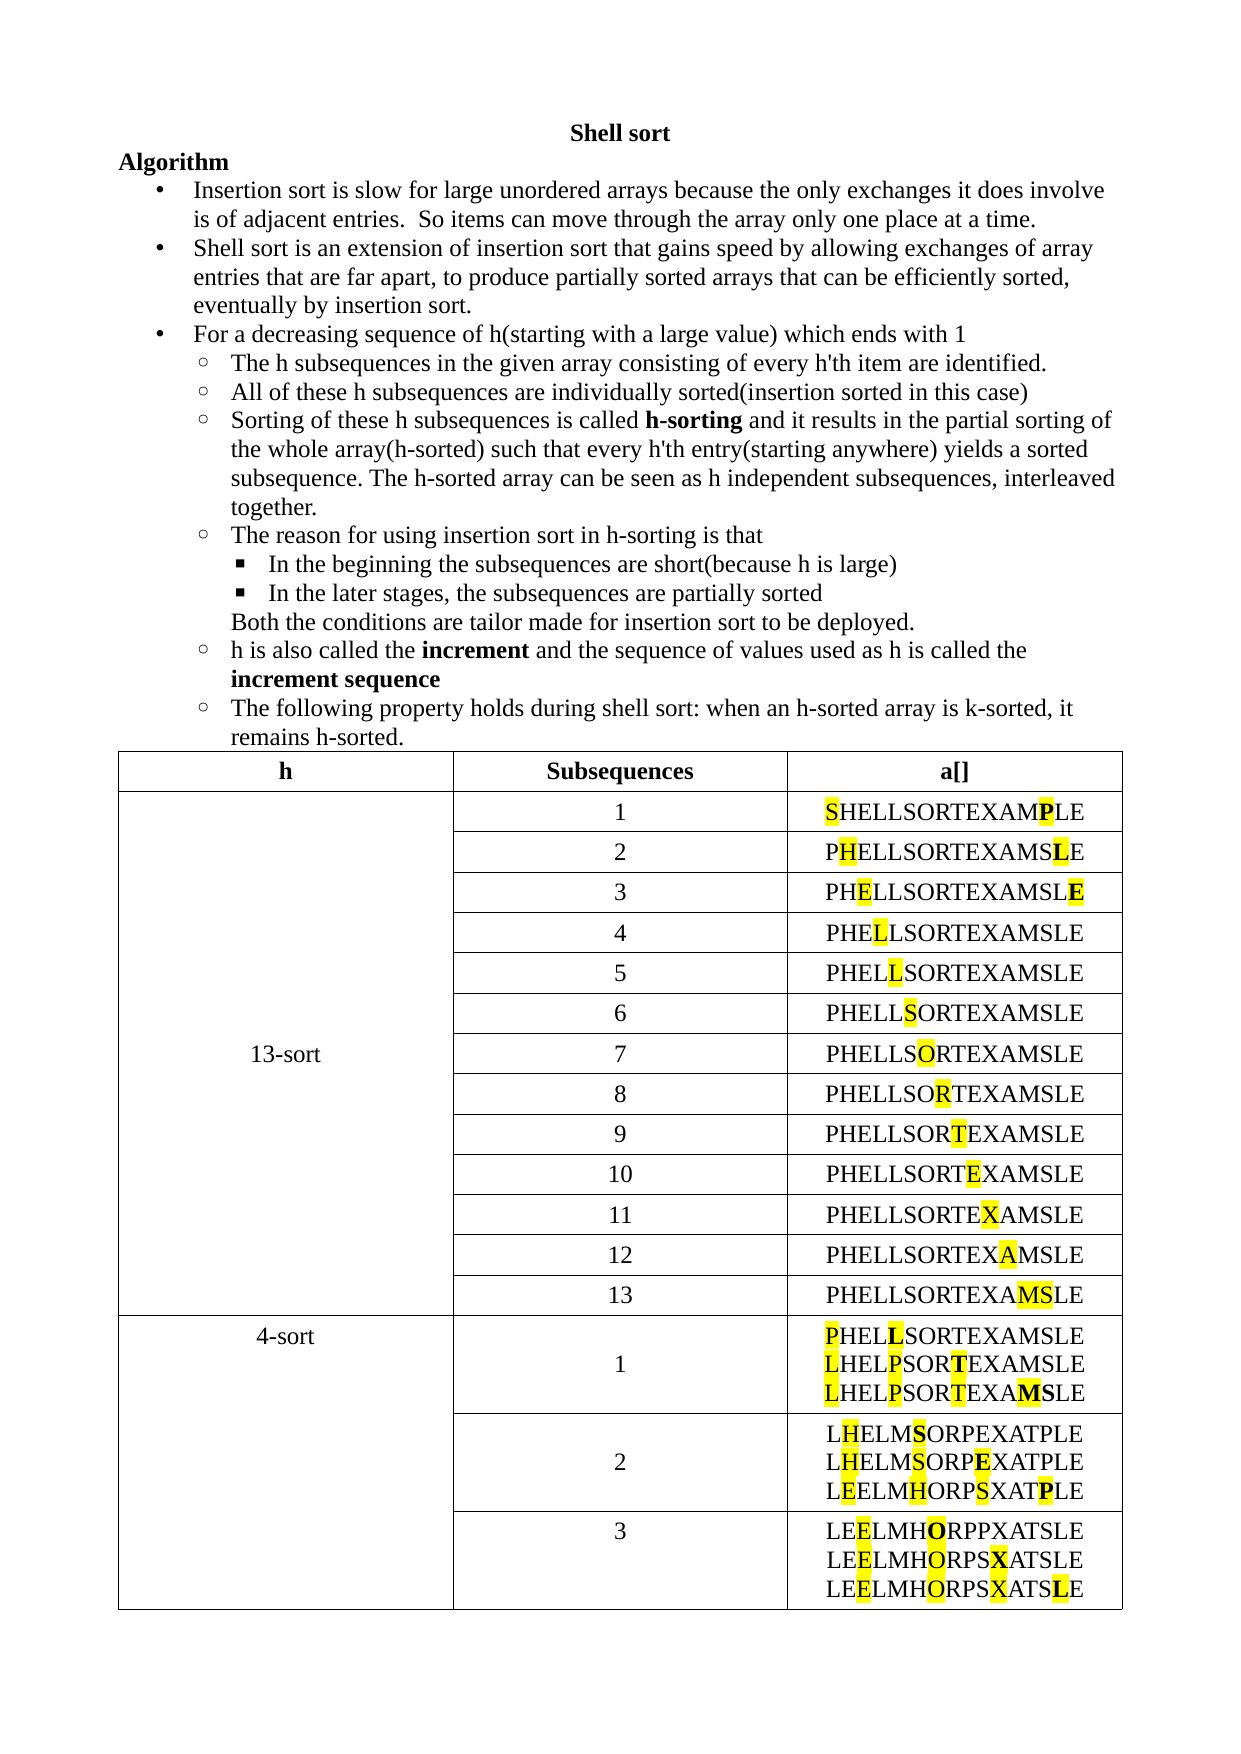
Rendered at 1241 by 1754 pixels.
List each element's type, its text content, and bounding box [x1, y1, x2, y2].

table_cell 6 [454, 994, 787, 1033]
table_header h [119, 752, 453, 791]
table_cell PHELLSORTEXAMSLE [788, 1235, 1122, 1275]
list The following property holds during shell sort: when an h-sorted array is k-sorted, it remains h-sorted. [193, 693, 1122, 751]
table_cell PHELLSORTEXAMSLE [788, 994, 1122, 1033]
table_cell 12 [454, 1235, 787, 1275]
table_cell PHELLSORTEXAMSLE LHELPSORTEXAMSLE LHELPSORTEXAMSLE [788, 1316, 1122, 1413]
table_cell LEELMHORPPXATSLE LEELMHORPSXATSLE LEELMHORPSXATSLE [788, 1512, 1122, 1608]
table_cell PHELLSORTEXAMSLE [788, 873, 1122, 912]
table_cell PHELLSORTEXAMSLE [788, 1276, 1122, 1315]
list All of these h subsequences are individually sorted(insertion sorted in this case) [193, 377, 1122, 406]
text Algorithm [118, 147, 1122, 176]
list Sorting of these h subsequences is called h-sorting and it results in the partial sorting of the whole array(h-sorted) such that every h'th entry(starting anywhere) yields a sorted subsequence. The h-sorted array can be seen as h independent subsequences, interleaved together. [193, 406, 1122, 521]
table_cell 3 [454, 1512, 787, 1608]
table_cell 2 [454, 1414, 787, 1511]
list The h subsequences in the given array consisting of every h'th item are identified. [193, 348, 1122, 377]
table_cell 4 [454, 913, 787, 952]
list For a decreasing sequence of h(starting with a large value) which ends with 1 [156, 319, 1122, 348]
table_cell 9 [454, 1115, 787, 1154]
table_cell PHELLSORTEXAMSLE [788, 1155, 1122, 1194]
table_cell PHELLSORTEXAMSLE [788, 1034, 1122, 1073]
table_cell PHELLSORTEXAMSLE [788, 832, 1122, 872]
table_cell 10 [454, 1155, 787, 1194]
list The reason for using insertion sort in h-sorting is that [193, 521, 1122, 549]
table_cell 5 [454, 953, 787, 992]
table_cell 7 [454, 1034, 787, 1073]
table_cell 4-sort [119, 1316, 453, 1608]
table_cell SHELLSORTEXAMPLE [788, 792, 1122, 831]
table_cell 1 [454, 1316, 787, 1413]
table_cell PHELLSORTEXAMSLE [788, 913, 1122, 952]
list Both the conditions are tailor made for insertion sort to be deployed. [193, 607, 1122, 636]
table_cell PHELLSORTEXAMSLE [788, 1074, 1122, 1113]
list h is also called the increment and the sequence of values used as h is called the increment sequence [193, 636, 1122, 693]
table_cell PHELLSORTEXAMSLE [788, 1115, 1122, 1154]
table_cell 3 [454, 873, 787, 912]
table_cell 11 [454, 1195, 787, 1234]
list Insertion sort is slow for large unordered arrays because the only exchanges it does involve is of adjacent entries. So items can move through the array only one place at a time. [156, 176, 1122, 233]
table_cell LHELMSORPEXATPLE LHELMSORPEXATPLE LEELMHORPSXATPLE [788, 1414, 1122, 1511]
table_cell 1 [454, 792, 787, 831]
table_header Subsequences [454, 752, 787, 791]
table_header a[] [788, 752, 1122, 791]
table_cell 13 [454, 1276, 787, 1315]
table_cell PHELLSORTEXAMSLE [788, 953, 1122, 992]
table_cell 13-sort [119, 792, 453, 1315]
table_cell PHELLSORTEXAMSLE [788, 1195, 1122, 1234]
list In the beginning the subsequences are short(because h is large) [231, 549, 1122, 578]
text Shell sort [118, 118, 1122, 147]
list In the later stages, the subsequences are partially sorted [231, 578, 1122, 607]
table_cell 8 [454, 1074, 787, 1113]
list Shell sort is an extension of insertion sort that gains speed by allowing exchanges of array entries that are far apart, to produce partially sorted arrays that can be efficiently sorted, eventually by insertion sort. [156, 233, 1122, 319]
table_cell 2 [454, 832, 787, 872]
